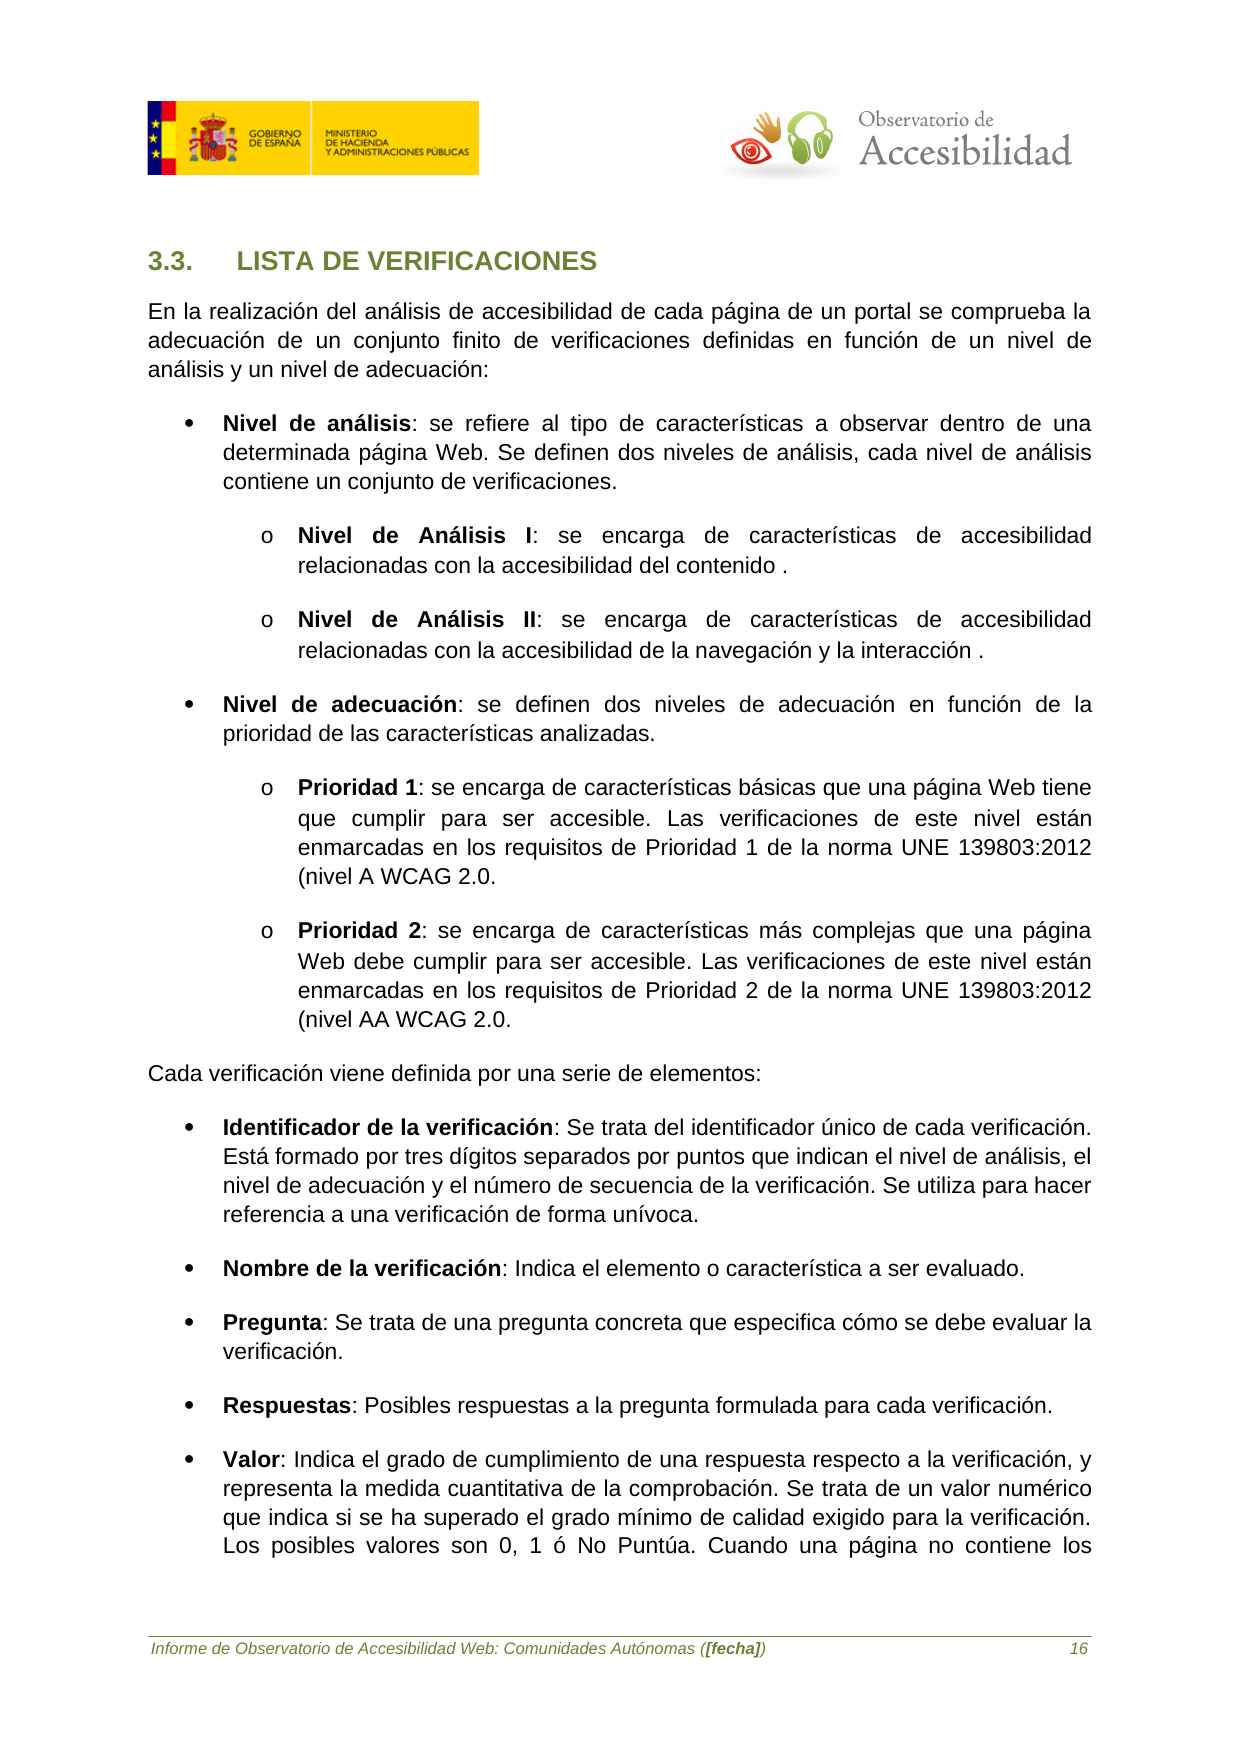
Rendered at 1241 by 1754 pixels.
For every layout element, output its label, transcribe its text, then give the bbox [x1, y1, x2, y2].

text Cada verificación viene definida por una serie de elementos: [148, 1060, 1092, 1086]
text En la realización del análisis de accesibilidad de cada página de un portal se comprueba la adecuación de un conjunto finito de verificaciones definidas en función de un nivel de análisis y un nivel de adecuación: [148, 298, 1092, 382]
list Nivel de Análisis II: se encarga de características de accesibilidad relacionadas con la accesibilidad de la navegación y la interacción . [260, 606, 1092, 664]
list Nivel de análisis: se refiere al tipo de características a observar dentro de una determinada página Web. Se definen dos niveles de análisis, cada nivel de análisis contiene un conjunto de verificaciones. [185, 410, 1092, 494]
picture [147, 101, 479, 175]
list Nivel de Análisis I: se encarga de características de accesibilidad relacionadas con la accesibilidad del contenido . [260, 522, 1092, 579]
list Prioridad 2: se encarga de características más complejas que una página Web debe cumplir para ser accesible. Las verificaciones de este nivel están enmarcadas en los requisitos de Prioridad 2 de la norma UNE 139803:2012 (nivel AA WCAG 2.0. [260, 917, 1092, 1032]
list Valor: Indica el grado de cumplimiento de una respuesta respecto a la verificación, y representa la medida cuantitativa de la comprobación. Se trata de un valor numérico que indica si se ha superado el grado mínimo de calidad exigido para la verificación. Los posibles valores son 0, 1 ó No Puntúa. Cuando una página no contiene los [185, 1446, 1092, 1559]
list Prioridad 1: se encarga de características básicas que una página Web tiene que cumplir para ser accesible. Las verificaciones de este nivel están enmarcadas en los requisitos de Prioridad 1 de la norma UNE 139803:2012 (nivel A WCAG 2.0. [260, 774, 1092, 889]
list Identificador de la verificación: Se trata del identificador único de cada verificación. Está formado por tres dígitos separados por puntos que indican el nivel de análisis, el nivel de adecuación y el número de secuencia de la verificación. Se utiliza para hacer referencia a una verificación de forma unívoca. [185, 1114, 1092, 1227]
list Pregunta: Se trata de una pregunta concreta que especifica cómo se debe evaluar la verificación. [185, 1309, 1092, 1364]
picture [710, 102, 1086, 185]
list Nombre de la verificación: Indica el elemento o característica a ser evaluado. [185, 1255, 1092, 1281]
list Respuestas: Posibles respuestas a la pregunta formulada para cada verificación. [185, 1392, 1092, 1418]
subtitle Lista de verificaciones [148, 245, 1092, 276]
list Nivel de adecuación: se definen dos niveles de adecuación en función de la prioridad de las características analizadas. [185, 691, 1092, 747]
